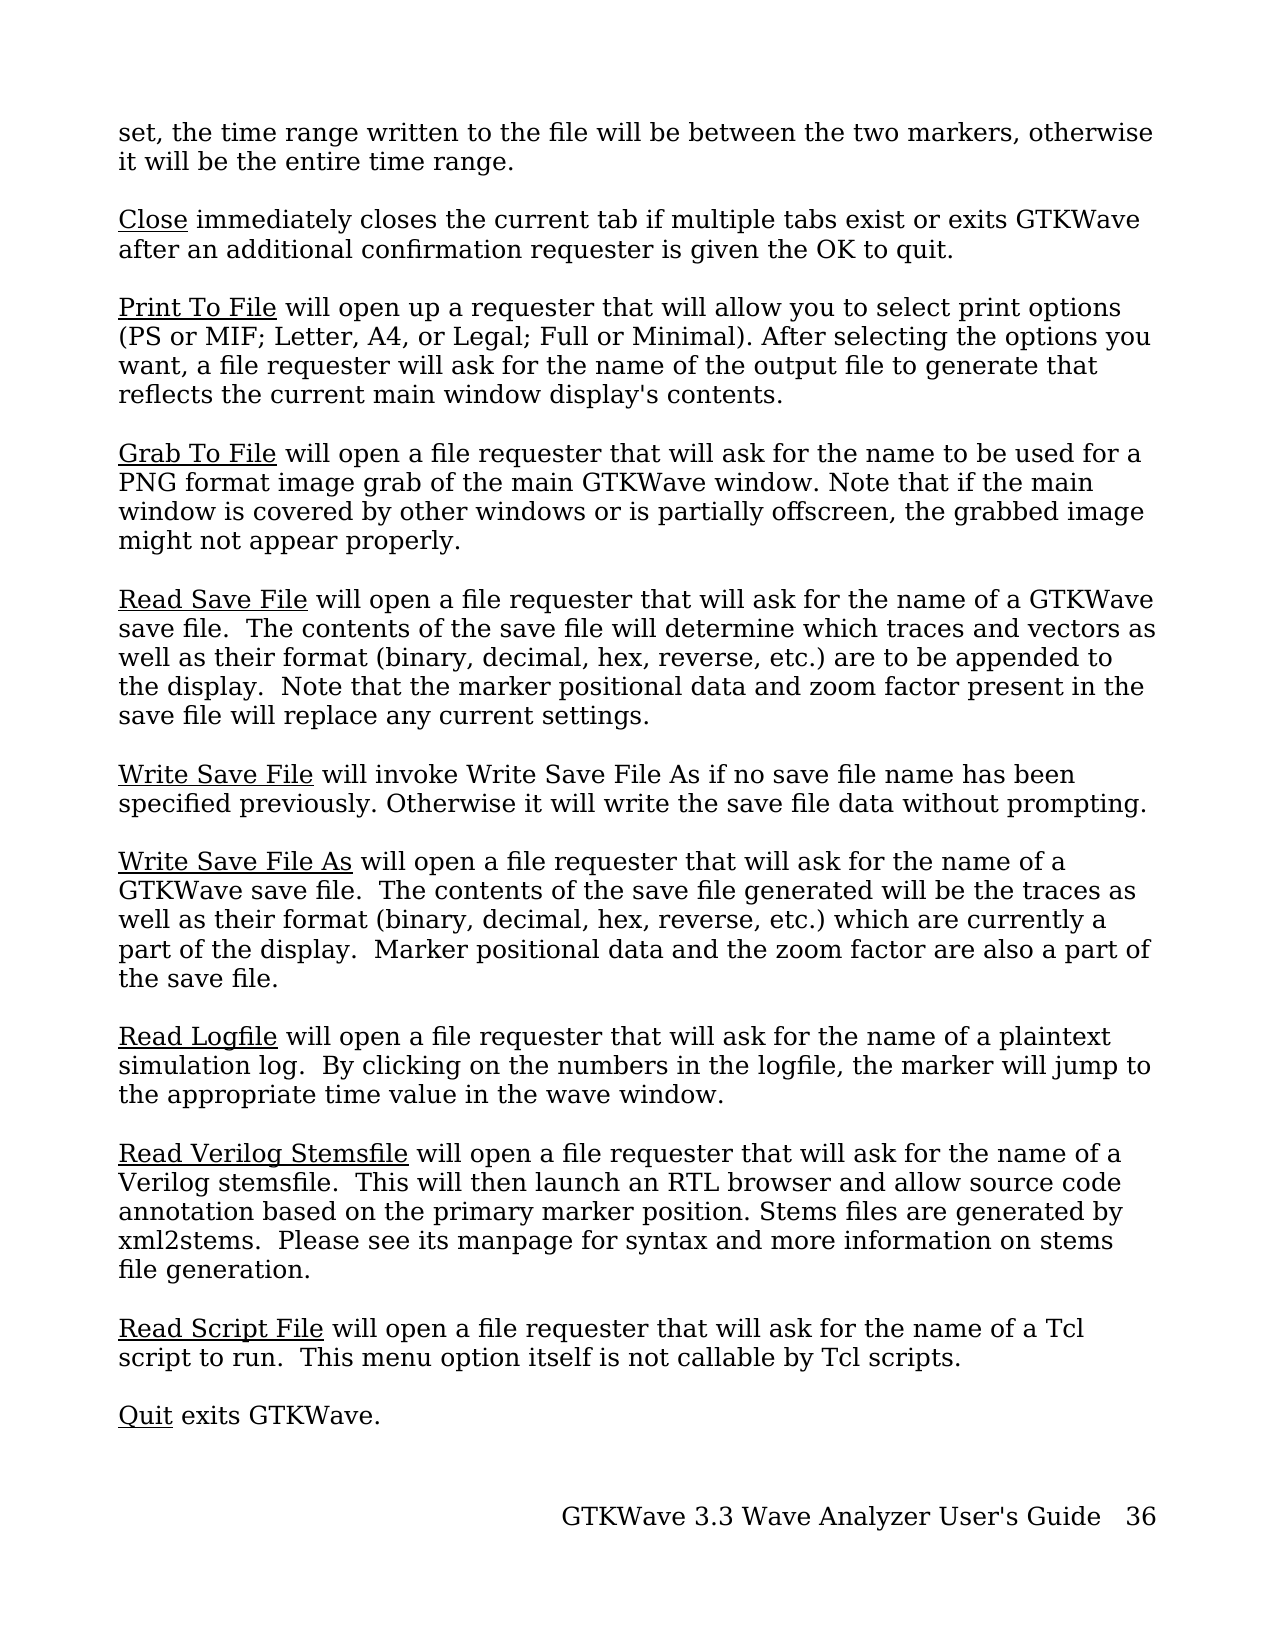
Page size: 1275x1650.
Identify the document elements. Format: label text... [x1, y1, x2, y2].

text Read Verilog Stemsfile will open a file requester that will ask for the name of a Verilog stemsfile. This will then launch an RTL browser and allow source code annotation based on the primary marker position. Stems files are generated by xml2stems. Please see its manpage for syntax and more information on stems file generation. [118, 1139, 1157, 1285]
text Grab To File will open a file requester that will ask for the name to be used for a PNG format image grab of the main GTKWave window. Note that if the main window is covered by other windows or is partially offscreen, the grabbed image might not appear properly. [118, 439, 1157, 556]
text Write Save File will invoke Write Save File As if no save file name has been specified previously. Otherwise it will write the save file data without prompting. [118, 760, 1157, 818]
text Read Script File will open a file requester that will ask for the name of a Tcl script to run. This menu option itself is not callable by Tcl scripts. [118, 1314, 1157, 1372]
text Quit exits GTKWave. [118, 1401, 1157, 1431]
text set, the time range written to the file will be between the two markers, otherwise it will be the entire time range. [118, 118, 1157, 176]
text Read Save File will open a file requester that will ask for the name of a GTKWave save file. The contents of the save file will determine which traces and vectors as well as their format (binary, decimal, hex, reverse, etc.) are to be appended to the display. Note that the marker positional data and zoom factor present in the save file will replace any current settings. [118, 585, 1157, 731]
text Print To File will open up a requester that will allow you to select print options (PS or MIF; Letter, A4, or Legal; Full or Minimal). After selecting the options you want, a file requester will ask for the name of the output file to generate that reflects the current main window display's contents. [118, 293, 1157, 410]
text Close immediately closes the current tab if multiple tabs exist or exits GTKWave after an additional confirmation requester is given the OK to quit. [118, 206, 1157, 264]
text Write Save File As will open a file requester that will ask for the name of a GTKWave save file. The contents of the save file generated will be the traces as well as their format (binary, decimal, hex, reverse, etc.) which are currently a part of the display. Marker positional data and the zoom factor are also a part of the save file. [118, 847, 1157, 993]
text Read Logfile will open a file requester that will ask for the name of a plaintext simulation log. By clicking on the numbers in the logfile, the marker will jump to the appropriate time value in the wave window. [118, 1022, 1157, 1110]
